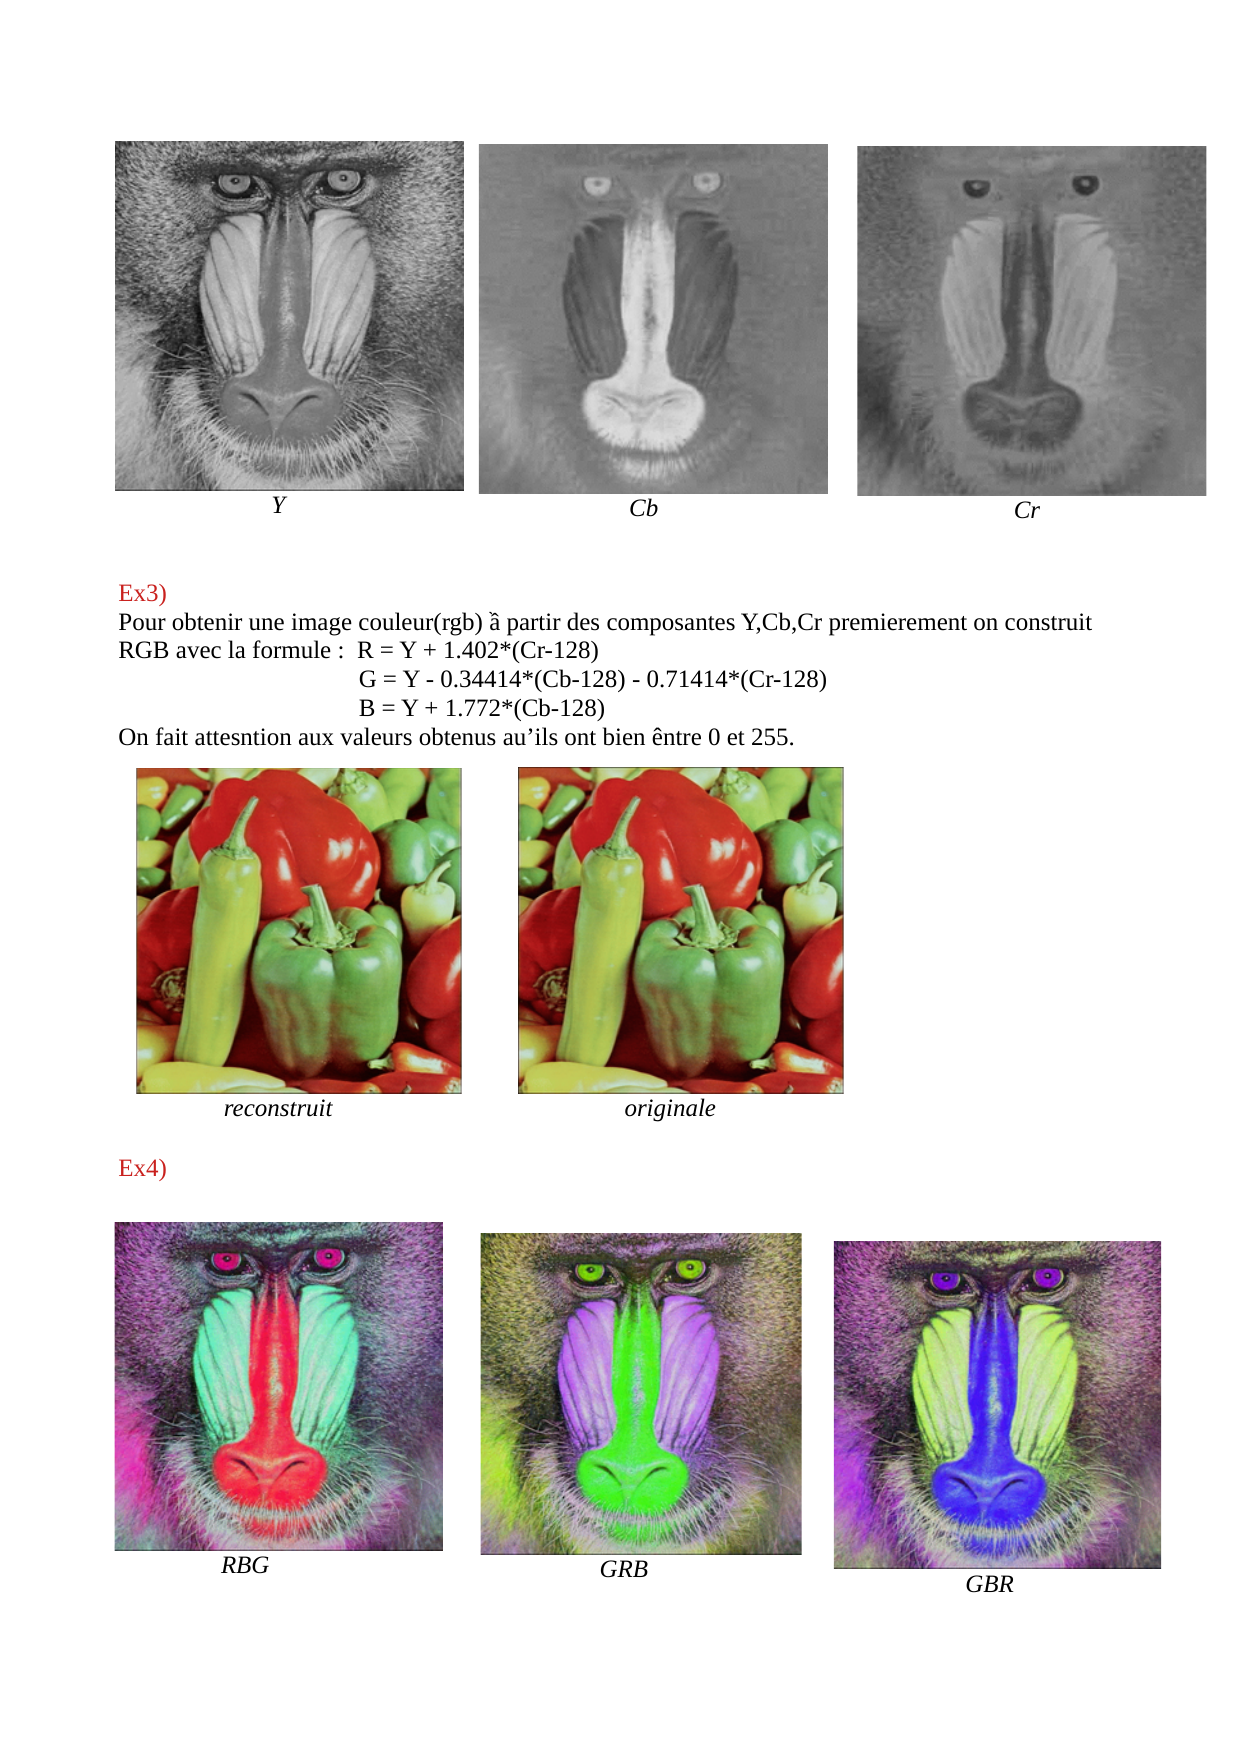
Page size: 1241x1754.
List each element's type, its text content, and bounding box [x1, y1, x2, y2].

text originale [518, 1094, 843, 1122]
text Ex4) [118, 1153, 1122, 1182]
text GBR [834, 1569, 1161, 1598]
text GRB [481, 1555, 802, 1583]
picture [518, 767, 844, 1094]
text Cb [479, 494, 828, 522]
text Ex3) [118, 578, 1122, 607]
picture [480, 1233, 802, 1555]
picture [833, 1241, 1162, 1569]
picture [478, 144, 828, 494]
text Y [115, 491, 464, 519]
text G = Y - 0.34414*(Cb-128) - 0.71414*(Cr-128) [118, 664, 1122, 693]
picture [857, 146, 1207, 496]
text RBG [114, 1551, 443, 1579]
text Cr [857, 496, 1206, 524]
text Pour obtenir une image couleur(rgb) ầ partir des composantes Y,Cb,Cr premierement on construit RGB avec la formule : R = Y + 1.402*(Cr-128) [118, 607, 1122, 664]
text On fait attesntion aux valeurs obtenus au’ils ont bien êntre 0 et 255. [118, 722, 1122, 751]
text B = Y + 1.772*(Cb-128) [118, 693, 1122, 722]
text reconstruit [136, 1094, 462, 1122]
picture [115, 141, 464, 491]
picture [136, 768, 462, 1094]
picture [114, 1222, 443, 1551]
